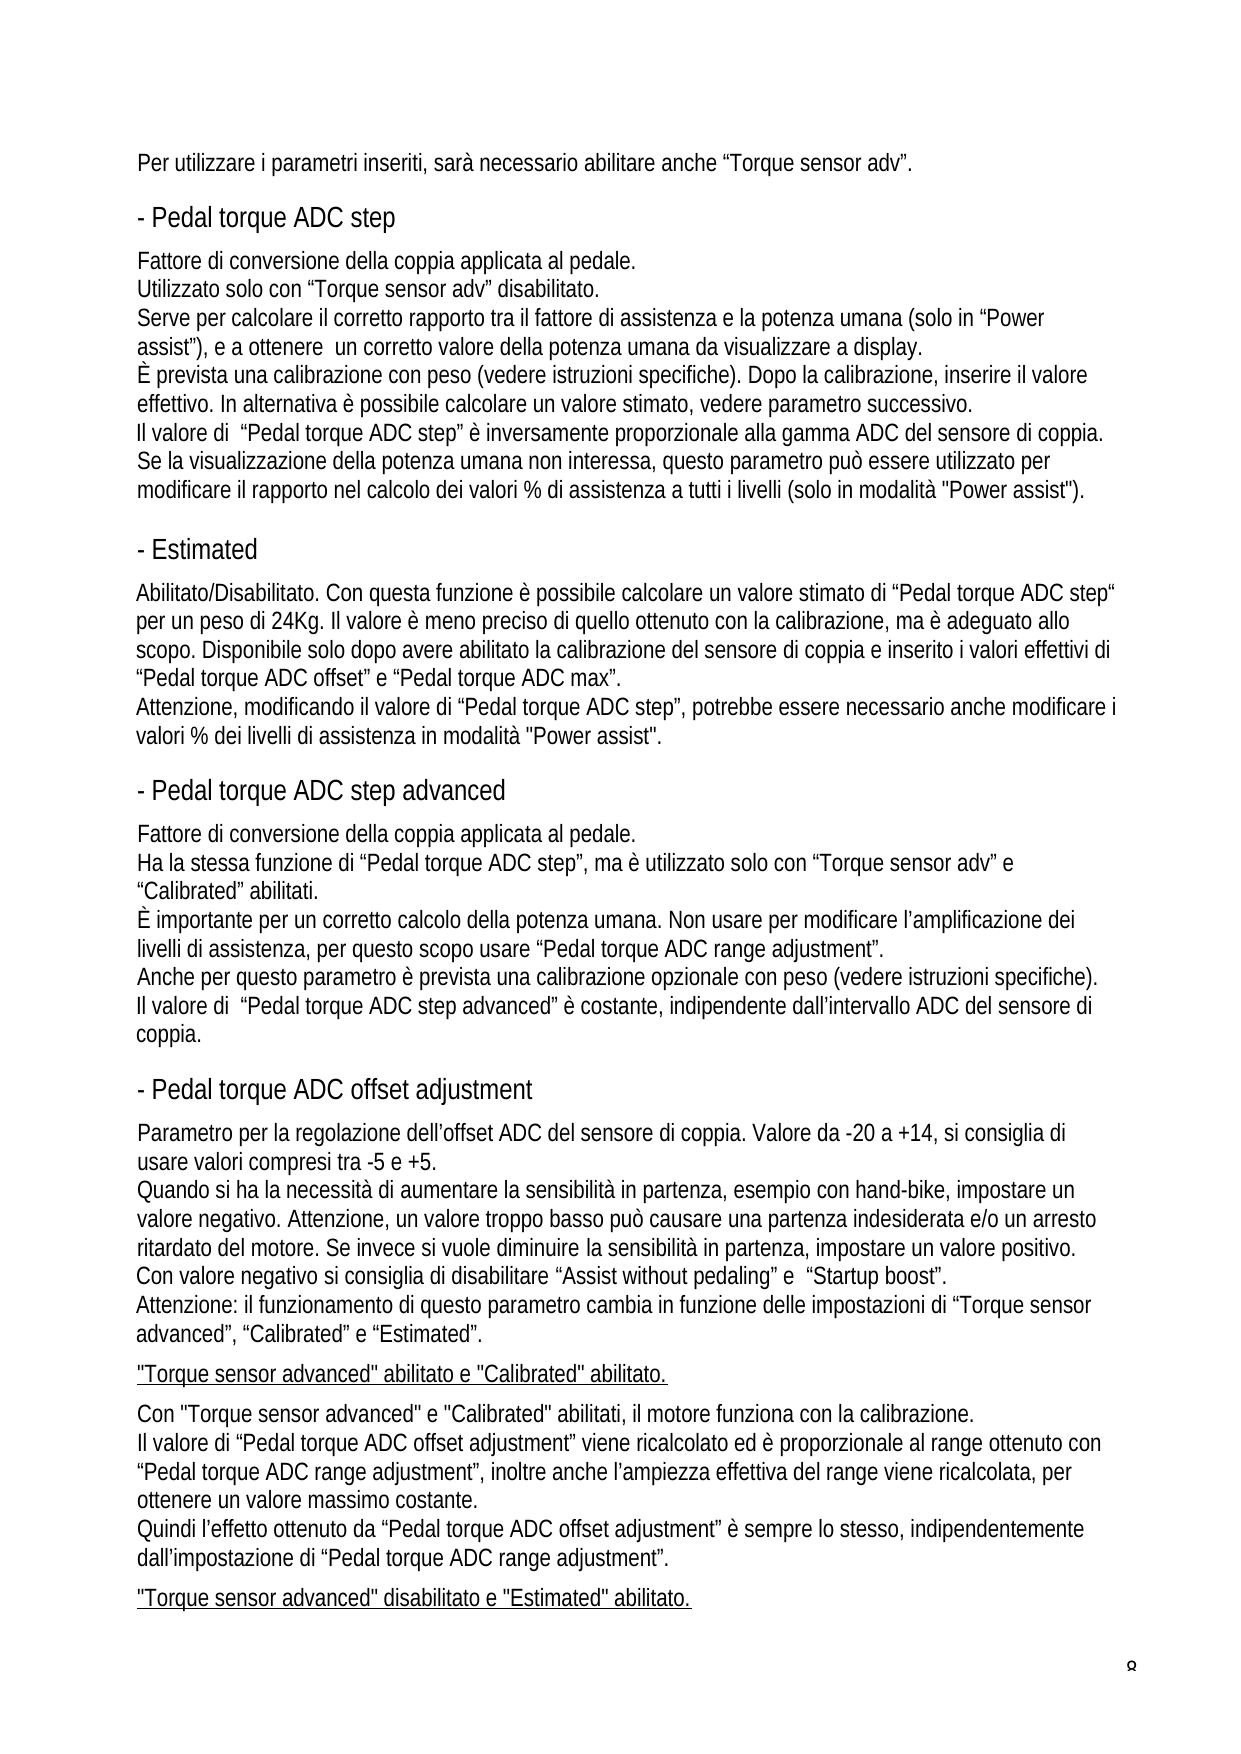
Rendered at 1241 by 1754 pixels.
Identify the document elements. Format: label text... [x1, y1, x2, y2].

text Quando si ha la necessità di aumentare la sensibilità in partenza, esempio con hand-bike, impostare un valore negativo. Attenzione, un valore troppo basso può causare una partenza indesiderata e/o un arresto ritardato del motore. Se invece si vuole diminuire la sensibilità in partenza, impostare un valore positivo. [137, 1175, 1122, 1261]
text Quindi l’effetto ottenuto da “Pedal torque ADC offset adjustment” è sempre lo stesso, indipendentemente dall’impostazione di “Pedal torque ADC range adjustment”. [137, 1514, 1122, 1571]
text - Pedal torque ADC offset adjustment [137, 1072, 1122, 1106]
text Serve per calcolare il corretto rapporto tra il fattore di assistenza e la potenza umana (solo in “Power assist”), e a ottenere un corretto valore della potenza umana da visualizzare a display. [137, 303, 1122, 360]
text Utilizzato solo con “Torque sensor adv” disabilitato. [137, 274, 1122, 303]
text Con "Torque sensor advanced" e "Calibrated" abilitati, il motore funziona con la calibrazione. [137, 1399, 1122, 1428]
text Fattore di conversione della coppia applicata al pedale. [137, 246, 1122, 274]
text Per utilizzare i parametri inseriti, sarà necessario abilitare anche “Torque sensor adv”. [137, 148, 1122, 176]
text È importante per un corretto calcolo della potenza umana. Non usare per modificare l’amplificazione dei livelli di assistenza, per questo scopo usare “Pedal torque ADC range adjustment”. [137, 905, 1122, 962]
text Con valore negativo si consiglia di disabilitare “Assist without pedaling” e “Startup boost”. [136, 1261, 1122, 1290]
text Il valore di “Pedal torque ADC offset adjustment” viene ricalcolato ed è proporzionale al range ottenuto con “Pedal torque ADC range adjustment”, inoltre anche l’ampiezza effettiva del range viene ricalcolata, per ottenere un valore massimo costante. [137, 1428, 1122, 1514]
text Parametro per la regolazione dell’offset ADC del sensore di coppia. Valore da -20 a +14, si consiglia di usare valori compresi tra -5 e +5. [137, 1118, 1122, 1175]
text Se la visualizzazione della potenza umana non interessa, questo parametro può essere utilizzato per modificare il rapporto nel calcolo dei valori % di assistenza a tutti i livelli (solo in modalità "Power assist"). [137, 446, 1122, 504]
text È prevista una calibrazione con peso (vedere istruzioni specifiche). Dopo la calibrazione, inserire il valore effettivo. In alternativa è possibile calcolare un valore stimato, vedere parametro successivo. [137, 360, 1122, 418]
text Fattore di conversione della coppia applicata al pedale. [137, 819, 1122, 848]
text - Estimated [137, 532, 1122, 566]
text "Torque sensor advanced" disabilitato e "Estimated" abilitato. [137, 1583, 1122, 1612]
text Ha la stessa funzione di “Pedal torque ADC step”, ma è utilizzato solo con “Torque sensor adv” e “Calibrated” abilitati. [137, 848, 1122, 905]
text Abilitato/Disabilitato. Con questa funzione è possibile calcolare un valore stimato di “Pedal torque ADC step“ per un peso di 24Kg. Il valore è meno preciso di quello ottenuto con la calibrazione, ma è adeguato allo scopo. Disponibile solo dopo avere abilitato la calibrazione del sensore di coppia e inserito i valori effettivi di “Pedal torque ADC offset” e “Pedal torque ADC max”. [136, 577, 1122, 692]
text - Pedal torque ADC step [137, 200, 1122, 233]
text - Pedal torque ADC step advanced [137, 773, 1122, 806]
text Attenzione, modificando il valore di “Pedal torque ADC step”, potrebbe essere necessario anche modificare i valori % dei livelli di assistenza in modalità "Power assist". [136, 692, 1122, 749]
text Anche per questo parametro è prevista una calibrazione opzionale con peso (vedere istruzioni specifiche). [137, 962, 1122, 991]
text Il valore di “Pedal torque ADC step” è inversamente proporzionale alla gamma ADC del sensore di coppia. [136, 418, 1122, 446]
text Il valore di “Pedal torque ADC step advanced” è costante, indipendente dall’intervallo ADC del sensore di coppia. [136, 991, 1122, 1048]
text "Torque sensor advanced" abilitato e "Calibrated" abilitato. [137, 1359, 1122, 1388]
text Attenzione: il funzionamento di questo parametro cambia in funzione delle impostazioni di “Torque sensor advanced”, “Calibrated” e “Estimated”. [136, 1290, 1122, 1347]
